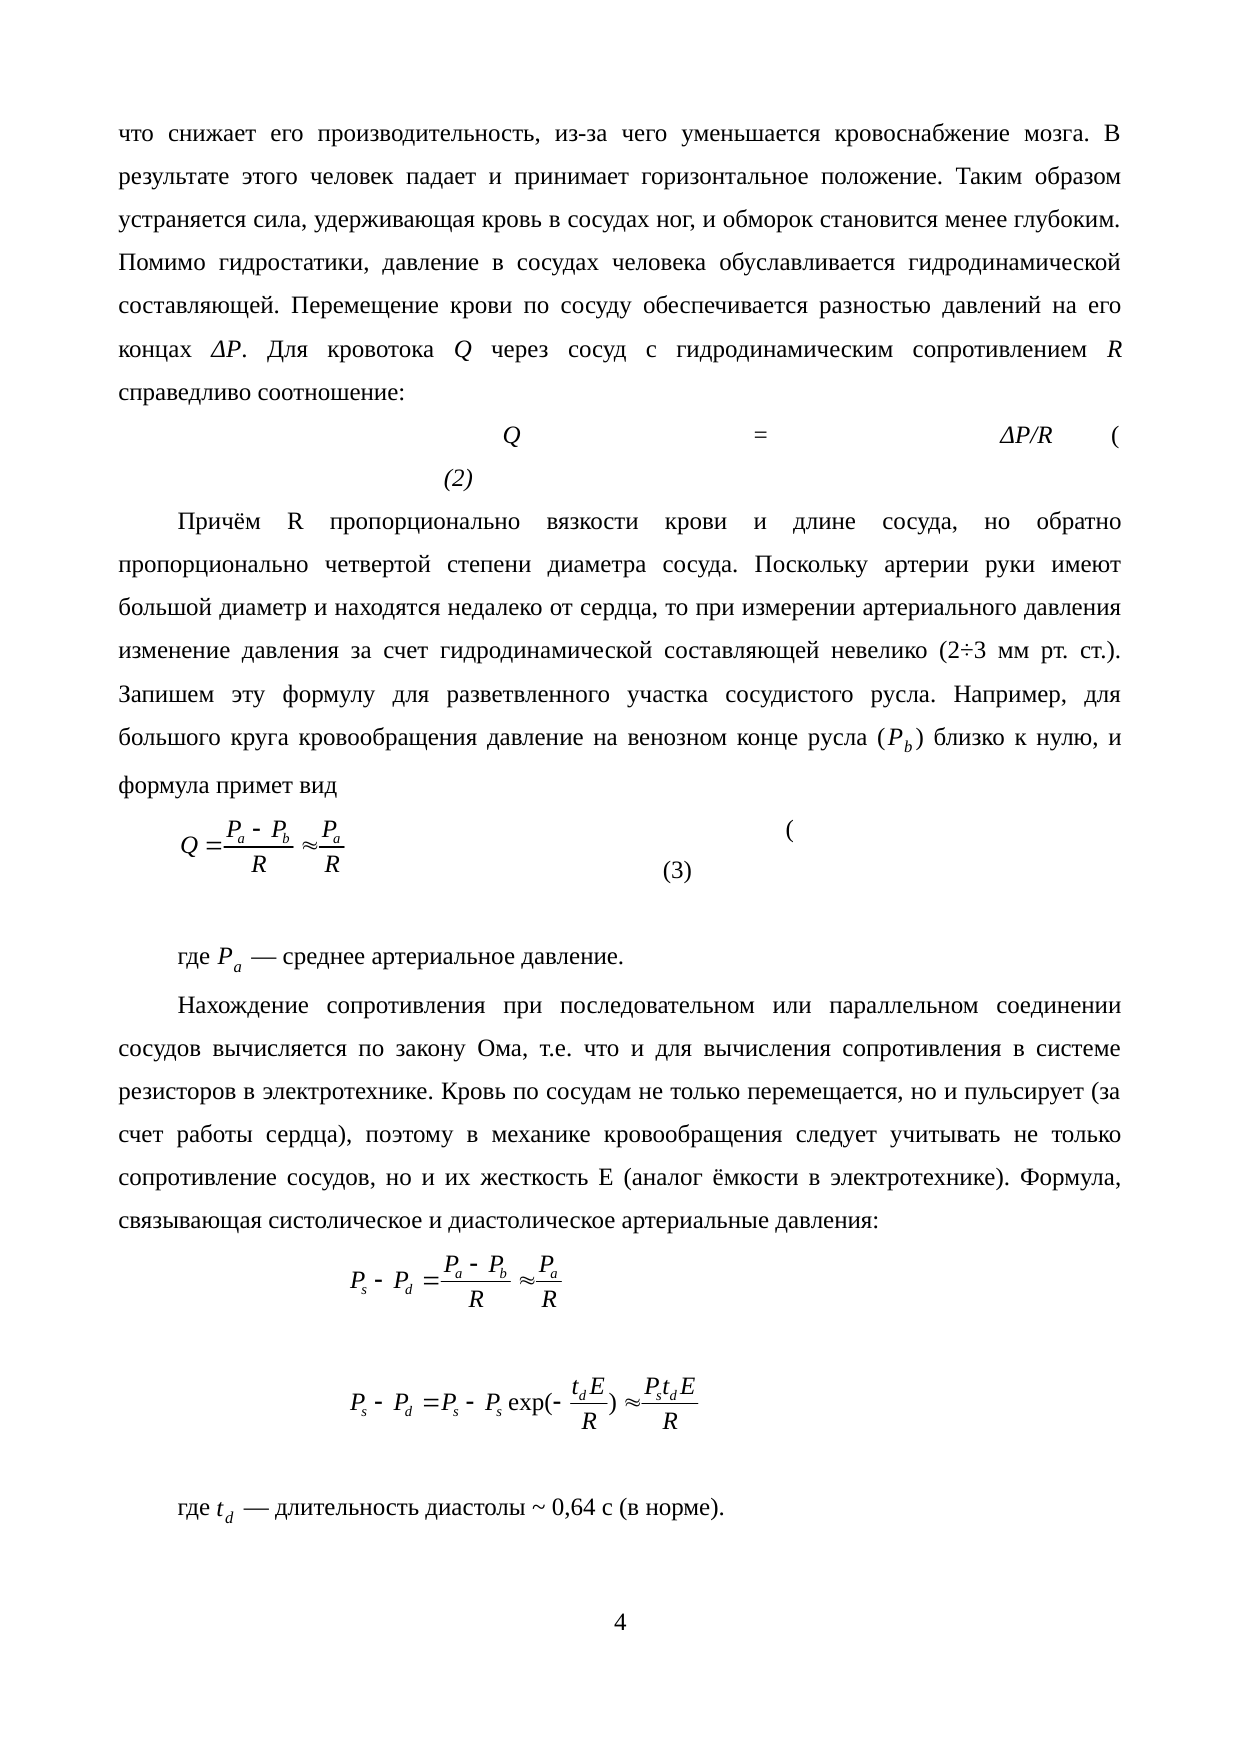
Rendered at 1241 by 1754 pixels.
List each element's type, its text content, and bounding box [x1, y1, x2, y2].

table_header [275, 1249, 907, 1492]
table_header ( [1064, 420, 1122, 506]
text Нахождение сопротивления при последовательном или параллельном соединении сосудов вычисляется по закону Ома, т.е. что и для вычисления сопротивления в системе резисторов в электротехнике. Кровь по сосудам не только перемещается, но и пульсирует (за счет работы сердца), поэтому в механике кровообращения следует учитывать не только сопротивление сосудов, но и их жесткость E (аналог ёмкости в электротехнике). Формула, связывающая систолическое и диастолическое артериальные давления: [118, 990, 1122, 1234]
table_cell [107, 898, 738, 941]
table_header Q = ΔP/R (2) [432, 420, 1064, 506]
text Причём R пропорционально вязкости крови и длине сосуда, но обратно пропорционально четвертой степени диаметра сосуда. Поскольку артерии руки имеют большой диаметр и находятся недалеко от сердца, то при измерении артериального давления изменение давления за счет гидродинамической составляющей невелико (2÷3 мм рт. ст.). Запишем эту формулу для разветвленного участка сосудистого русла. Например, для большого круга кровообращения давление на венозном конце русла () близко к нулю, и формула примет вид [118, 506, 1122, 799]
table_header [907, 1249, 965, 1492]
table_header ( [738, 814, 797, 898]
text где — среднее артериальное давление. [118, 941, 1122, 975]
table_header (3) [107, 814, 738, 898]
table_cell [738, 898, 797, 941]
text где — длительность диастолы ~ 0,64 с (в норме). [118, 1492, 1122, 1527]
text что снижает его производительность, из-за чего уменьшается кровоснабжение мозга. В результате этого человек падает и принимает горизонтальное положение. Таким образом устраняется сила, удерживающая кровь в сосудах ног, и обморок становится менее глубоким. Помимо гидростатики, давление в сосудах человека обуславливается гидродинамической составляющей. Перемещение крови по сосуду обеспечивается разностью давлений на его концах ΔP. Для кровотока Q через сосуд с гидродинамическим сопротивлением R справедливо соотношение: [118, 118, 1122, 406]
